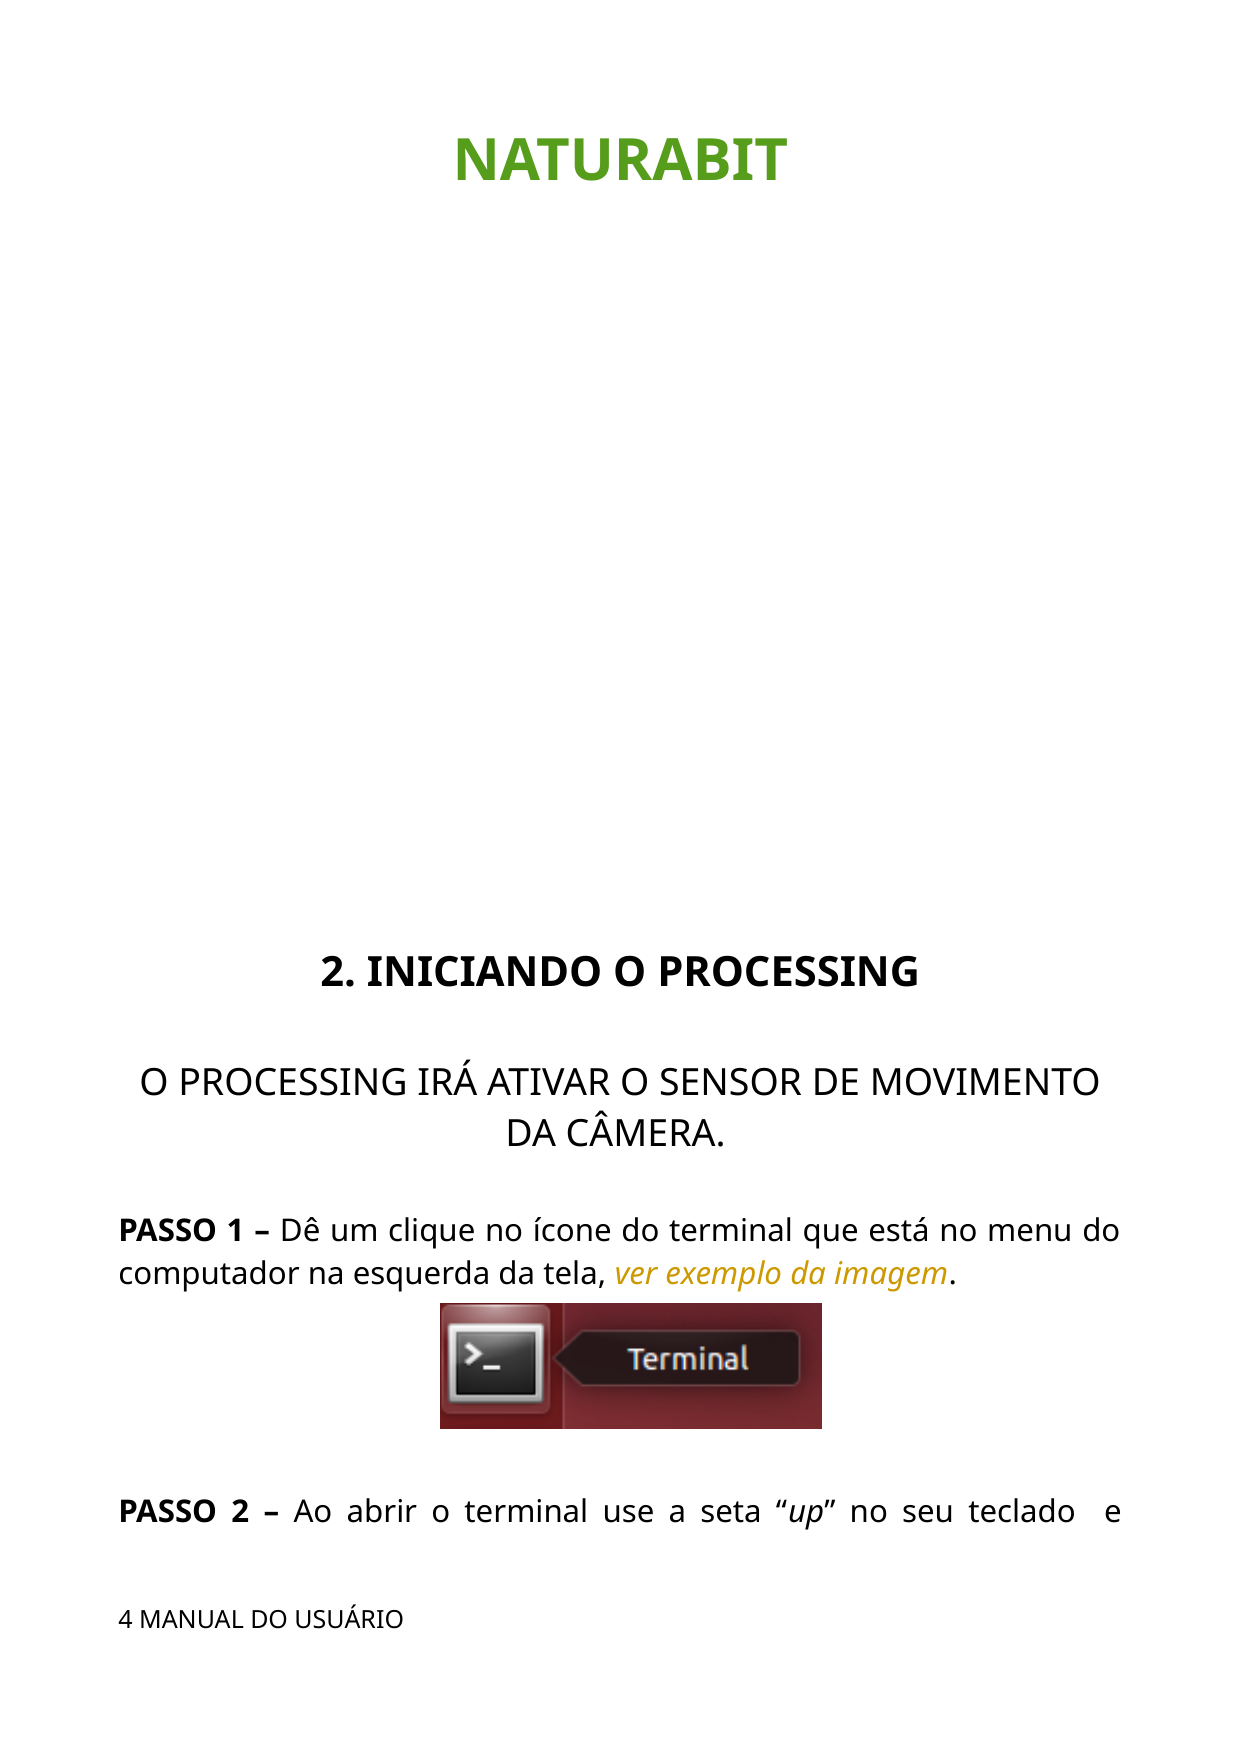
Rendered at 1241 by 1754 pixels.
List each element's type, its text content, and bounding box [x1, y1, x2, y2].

text 2. INICIANDO O PROCESSING [118, 942, 1122, 998]
text O PROCESSING IRÁ ATIVAR O SENSOR DE MOVIMENTO DA CÂMERA. [118, 1055, 1122, 1157]
text PASSO 2 – Ao abrir o terminal use a seta “up” no seu teclado e [118, 1489, 1122, 1532]
text PASSO 1 – Dê um clique no ícone do terminal que está no menu do computador na esquerda da tela, ver exemplo da imagem. [118, 1208, 1122, 1293]
picture [440, 1303, 822, 1429]
